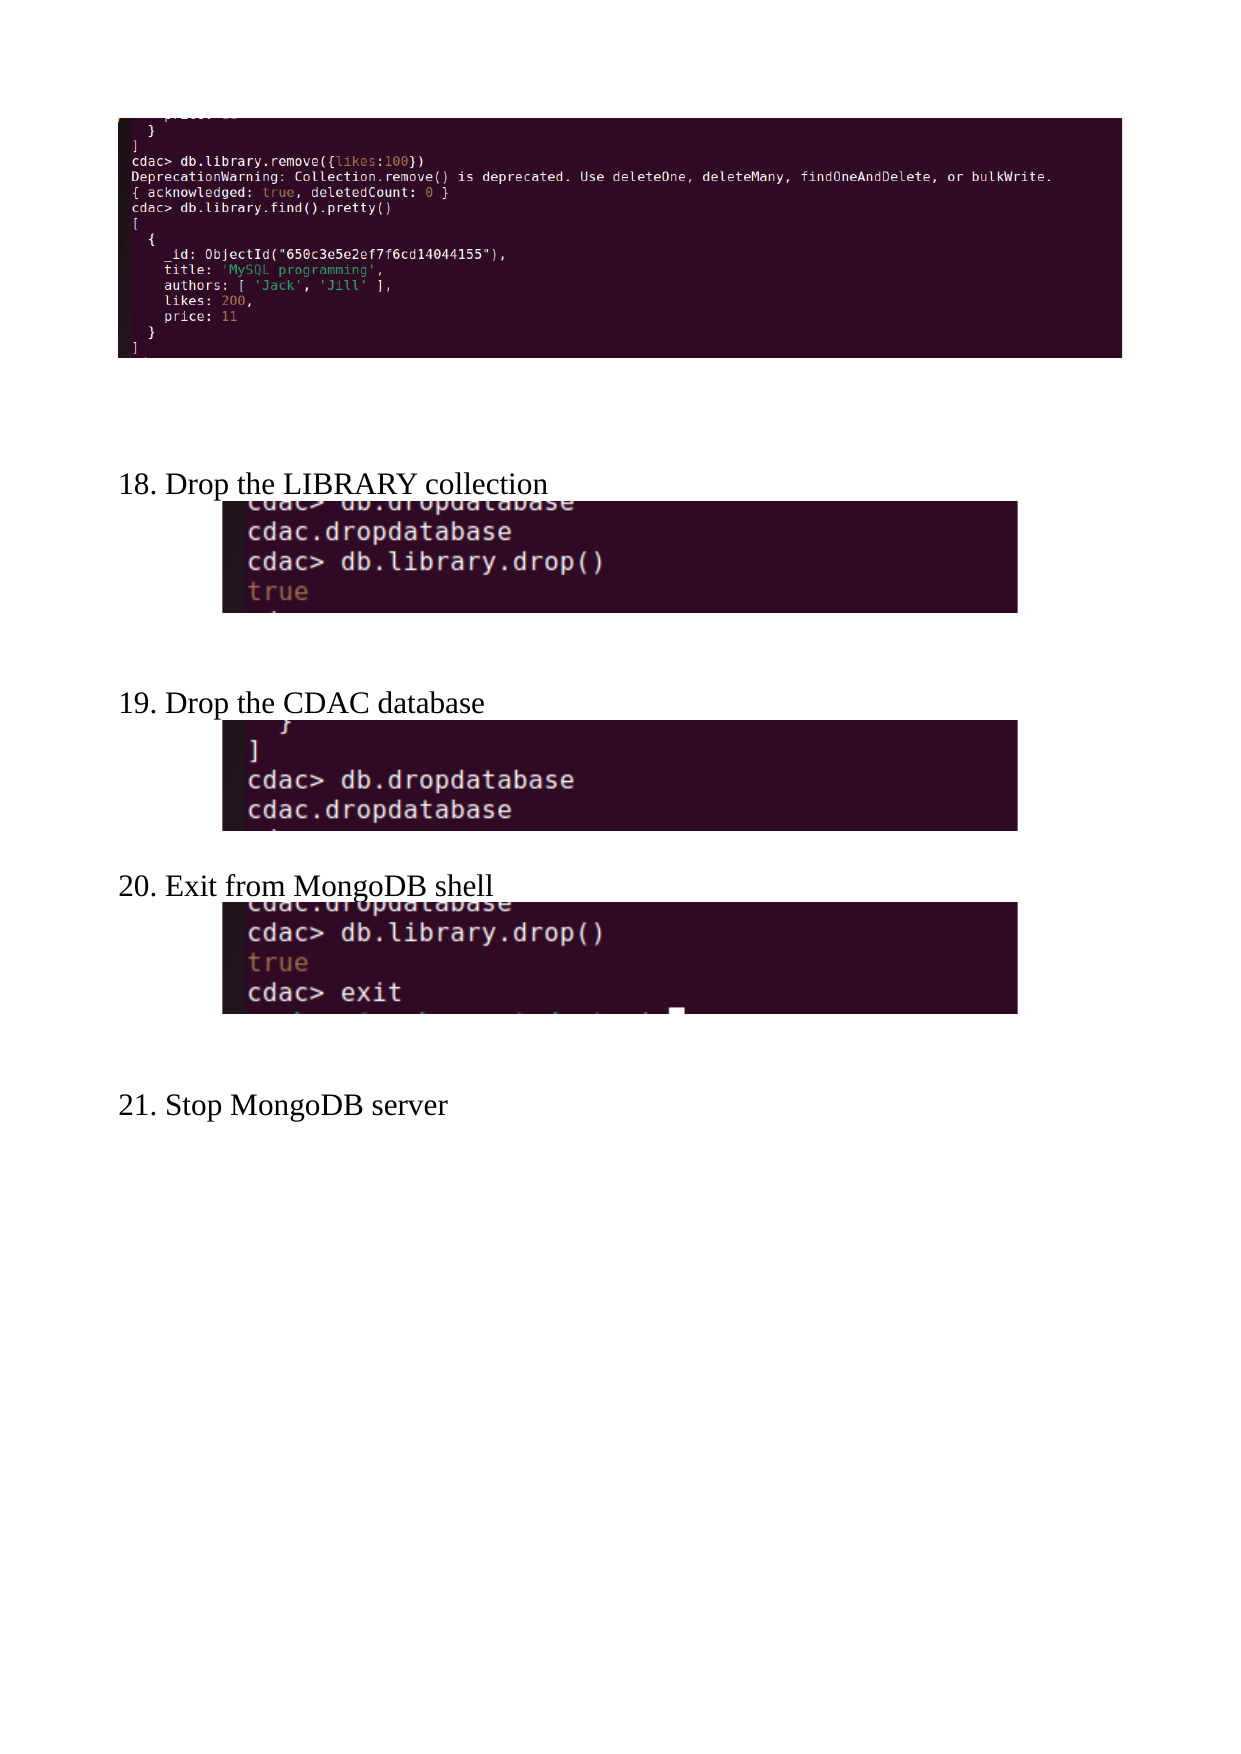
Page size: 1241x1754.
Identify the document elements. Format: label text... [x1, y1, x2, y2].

text 18. Drop the LIBRARY collection [118, 465, 1122, 501]
picture [118, 118, 1123, 358]
picture [222, 720, 1018, 831]
picture [222, 902, 1018, 1014]
text 20. Exit from MongoDB shell [118, 867, 1122, 903]
text 21. Stop MongoDB server [118, 1086, 1122, 1122]
text 19. Drop the CDAC database [118, 684, 1122, 720]
picture [222, 501, 1018, 613]
